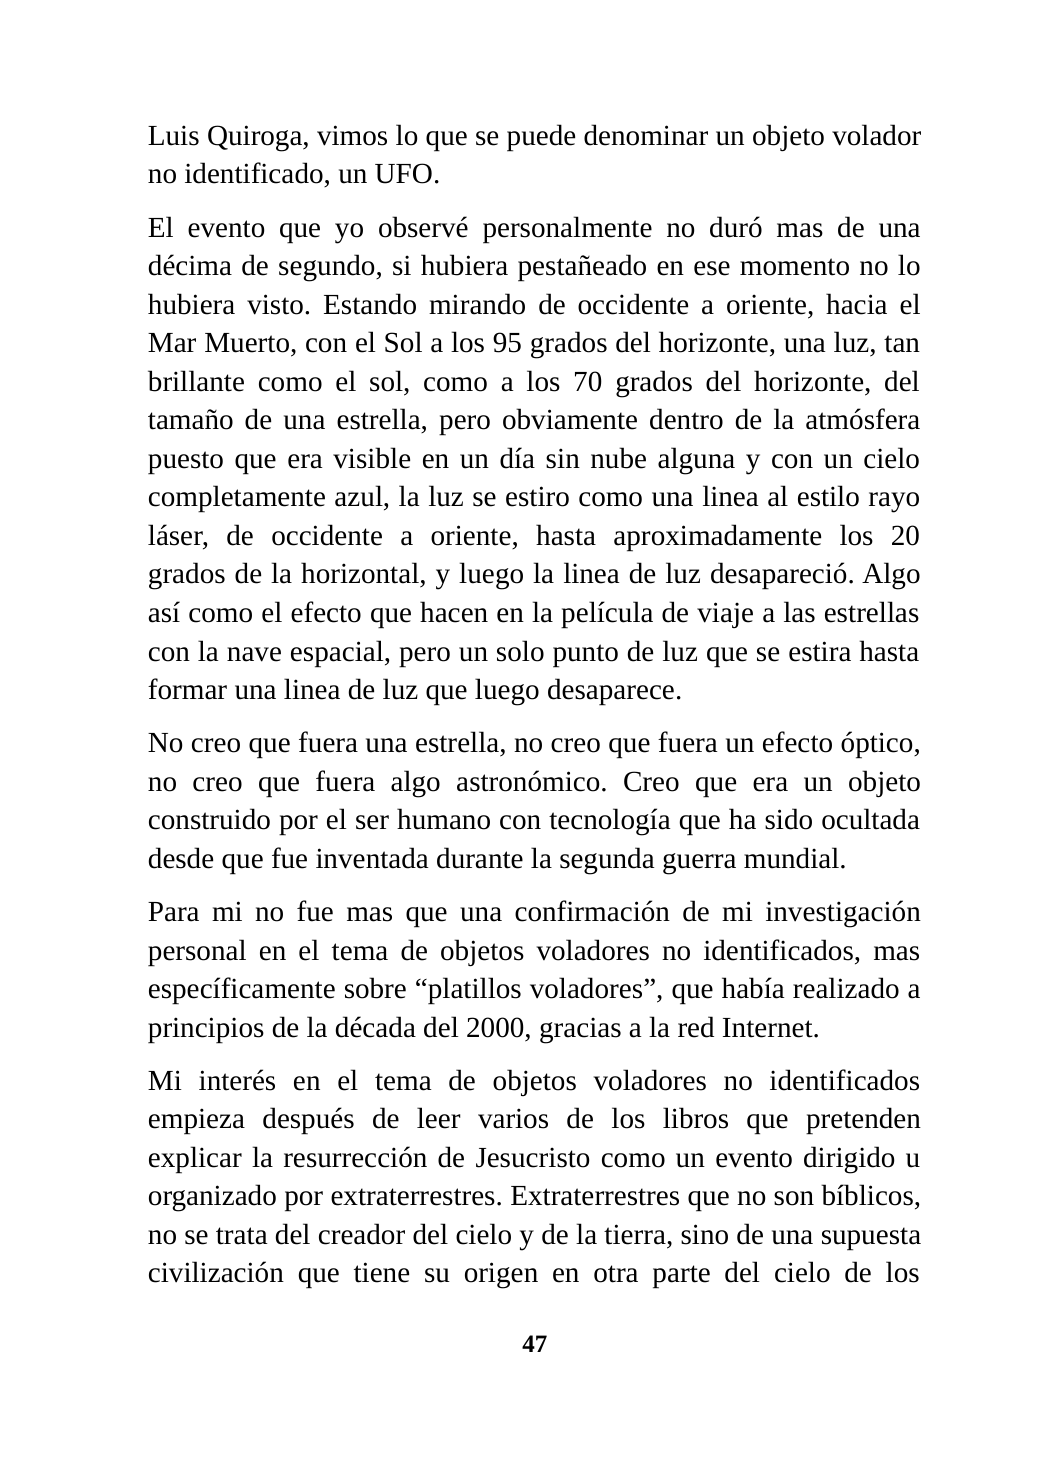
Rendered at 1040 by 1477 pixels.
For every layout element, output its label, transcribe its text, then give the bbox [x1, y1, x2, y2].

text No creo que fuera una estrella, no creo que fuera un efecto óptico, no creo que fuera algo astronómico. Creo que era un objeto construido por el ser humano con tecnología que ha sido ocultada desde que fue inventada durante la segunda guerra mundial. [148, 725, 921, 874]
text Mi interés en el tema de objetos voladores no identificados empieza después de leer varios de los libros que pretenden explicar la resurrección de Jesucristo como un evento dirigido u organizado por extraterrestres. Extraterrestres que no son bíblicos, no se trata del creador del cielo y de la tierra, sino de una supuesta civilización que tiene su origen en otra parte del cielo de los [148, 1063, 921, 1289]
text Para mi no fue mas que una confirmación de mi investigación personal en el tema de objetos voladores no identificados, mas específicamente sobre “platillos voladores”, que había realizado a principios de la década del 2000, gracias a la red Internet. [148, 894, 921, 1043]
text Luis Quiroga, vimos lo que se puede denominar un objeto volador no identificado, un UFO. [148, 118, 921, 190]
text El evento que yo observé personalmente no duró mas de una décima de segundo, si hubiera pestañeado en ese momento no lo hubiera visto. Estando mirando de occidente a oriente, hacia el Mar Muerto, con el Sol a los 95 grados del horizonte, una luz, tan brillante como el sol, como a los 70 grados del horizonte, del tamaño de una estrella, pero obviamente dentro de la atmósfera puesto que era visible en un día sin nube alguna y con un cielo completamente azul, la luz se estiro como una linea al estilo rayo láser, de occidente a oriente, hasta aproximadamente los 20 grados de la horizontal, y luego la linea de luz desapareció. Algo así como el efecto que hacen en la película de viaje a las estrellas con la nave espacial, pero un solo punto de luz que se estira hasta formar una linea de luz que luego desaparece. [148, 210, 921, 706]
